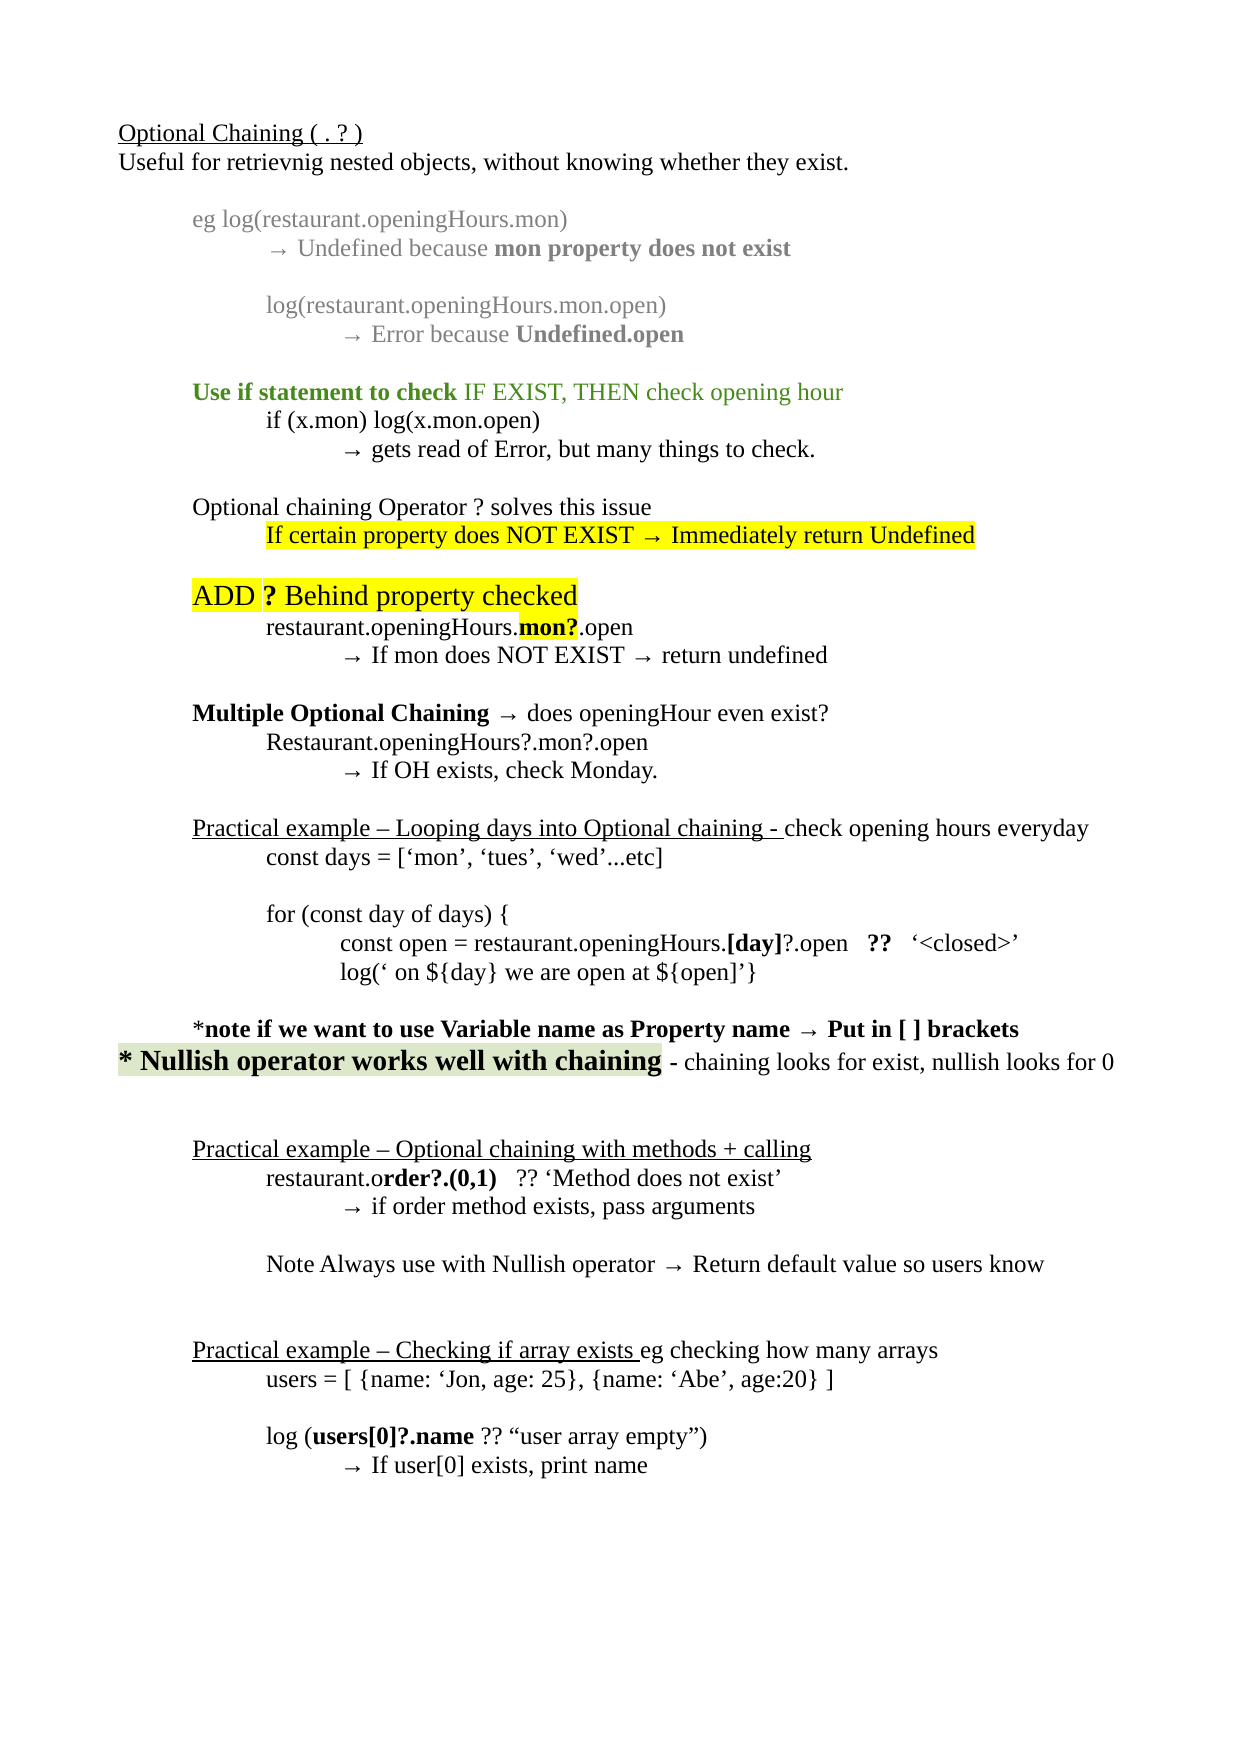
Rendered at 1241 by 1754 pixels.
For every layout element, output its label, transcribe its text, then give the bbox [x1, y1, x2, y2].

text Practical example – Checking if array exists eg checking how many arrays [118, 1335, 1122, 1364]
text const days = [‘mon’, ‘tues’, ‘wed’...etc] [118, 842, 1122, 870]
text Optional chaining Operator ? solves this issue [118, 492, 1122, 521]
text Useful for retrievnig nested objects, without knowing whether they exist. [118, 147, 1122, 176]
text → gets read of Error, but many things to check. [118, 434, 1122, 463]
text users = [ {name: ‘Jon, age: 25}, {name: ‘Abe’, age:20} ] [118, 1364, 1122, 1393]
text const open = restaurant.openingHours.[day]?.open ?? ‘<closed>’ [118, 928, 1122, 957]
text Restaurant.openingHours?.mon?.open [118, 727, 1122, 755]
text if (x.mon) log(x.mon.open) [118, 406, 1122, 434]
text restaurant.openingHours.mon?.open [118, 612, 1122, 640]
text for (const day of days) { [118, 899, 1122, 928]
text → If OH exists, check Monday. [118, 755, 1122, 784]
text log (users[0]?.name ?? “user array empty”) [118, 1421, 1122, 1450]
text Note Always use with Nullish operator → Return default value so users know [118, 1249, 1122, 1278]
text eg log(restaurant.openingHours.mon) [118, 204, 1122, 233]
text → If user[0] exists, print name [118, 1450, 1122, 1479]
text Optional Chaining ( . ? ) [118, 118, 1122, 147]
text If certain property does NOT EXIST → Immediately return Undefined [118, 521, 1122, 549]
text → if order method exists, pass arguments [118, 1191, 1122, 1220]
text *note if we want to use Variable name as Property name → Put in [ ] brackets [118, 1014, 1122, 1043]
text Multiple Optional Chaining → does openingHour even exist? [118, 698, 1122, 727]
text Practical example – Optional chaining with methods + calling [118, 1134, 1122, 1163]
text * Nullish operator works well with chaining - chaining looks for exist, nullish looks for 0 [118, 1043, 1122, 1076]
text ADD ? Behind property checked [118, 578, 1122, 612]
text → If mon does NOT EXIST → return undefined [118, 640, 1122, 669]
text Practical example – Looping days into Optional chaining - check opening hours everyday [118, 813, 1122, 842]
text Use if statement to check IF EXIST, THEN check opening hour [118, 377, 1122, 406]
text → Error because Undefined.open [118, 319, 1122, 348]
text → Undefined because mon property does not exist [118, 233, 1122, 262]
text restaurant.order?.(0,1) ?? ‘Method does not exist’ [118, 1163, 1122, 1191]
text log(‘ on ${day} we are open at ${open]’} [118, 957, 1122, 985]
text log(restaurant.openingHours.mon.open) [118, 291, 1122, 319]
